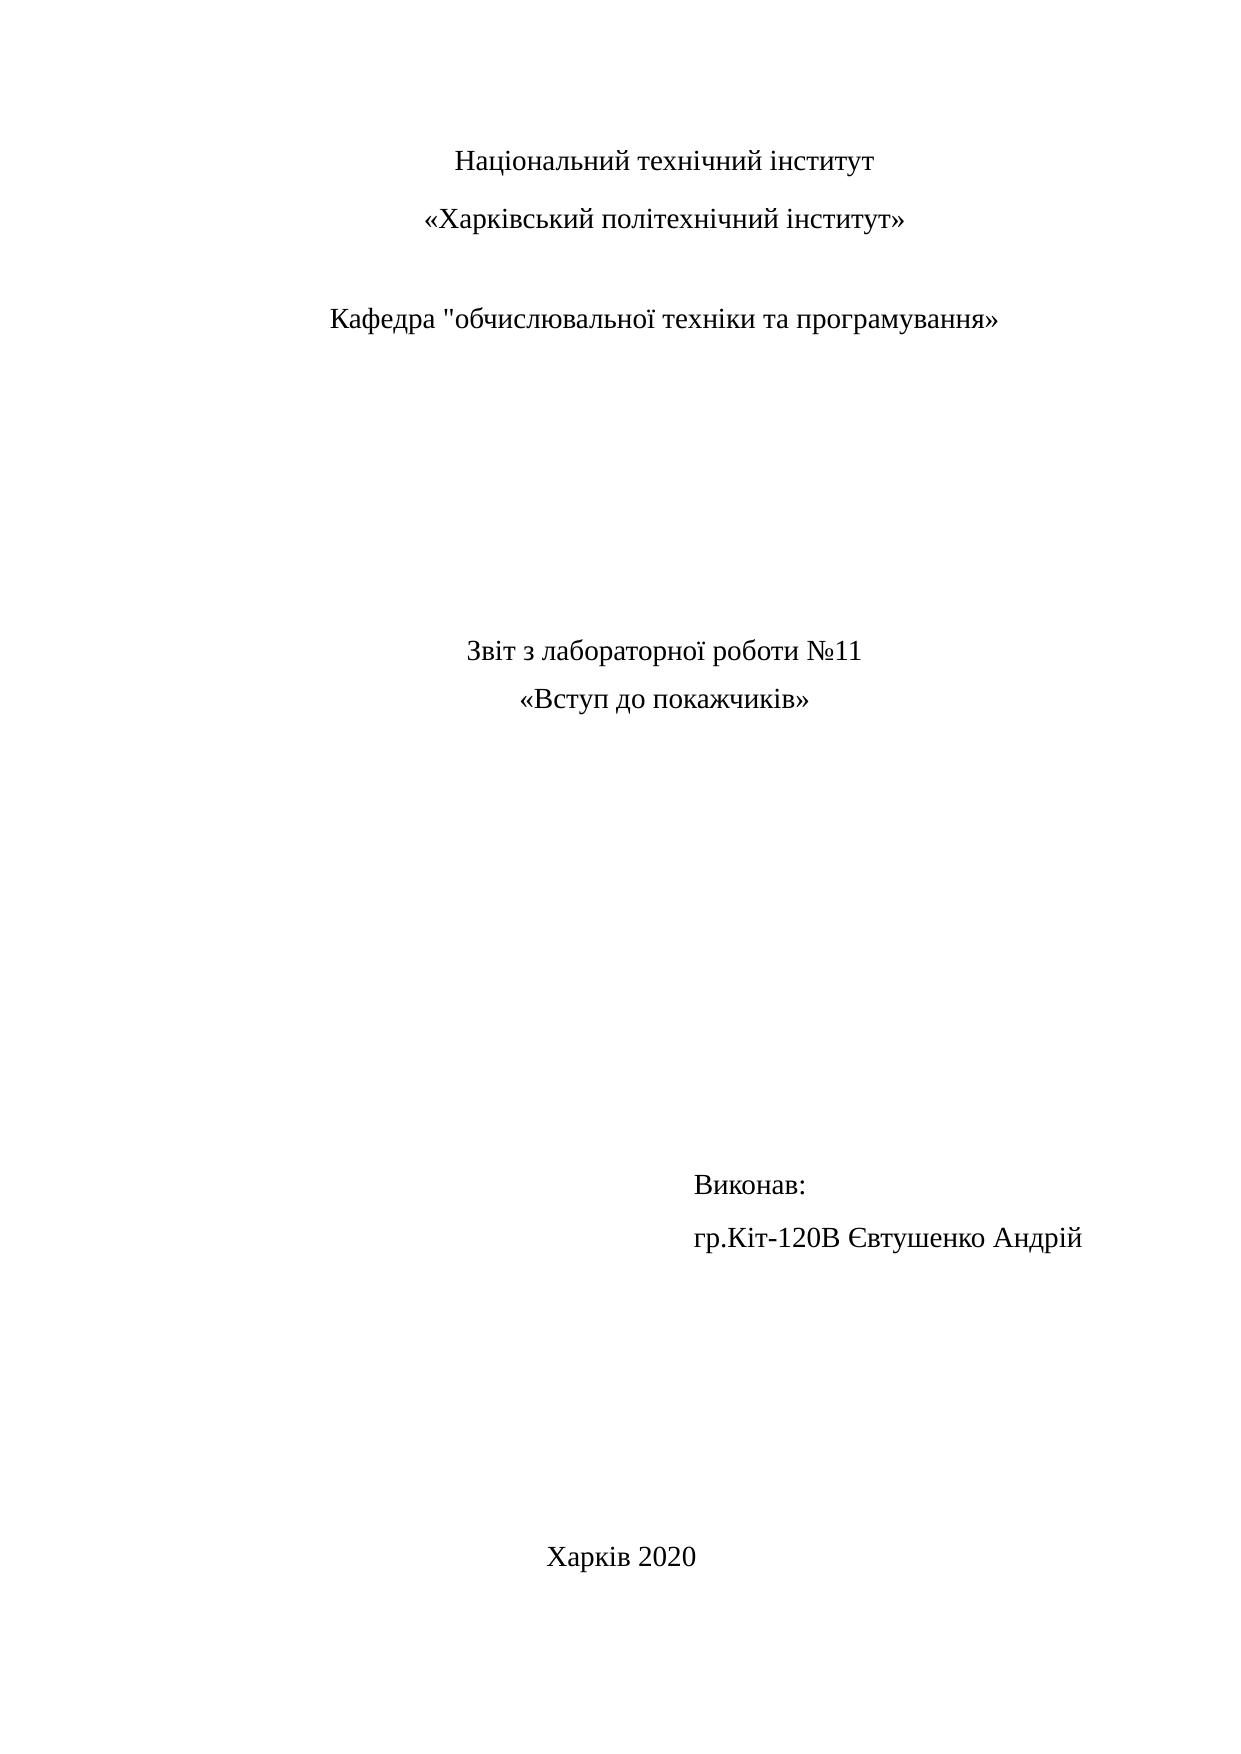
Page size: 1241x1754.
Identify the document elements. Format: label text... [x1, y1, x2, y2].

subtitle Кафедра "обчислювальної техніки та програмування» [177, 302, 1152, 335]
text Харків 2020 [177, 1539, 1152, 1572]
text Виконав: [177, 1167, 1152, 1200]
subtitle «Харківський політехнічний інститут» [177, 202, 1152, 235]
subtitle Звіт з лабораторної роботи №11 [177, 633, 1152, 667]
subtitle «Вступ до покажчиків» [177, 681, 1152, 715]
text гр.Кіт-120В Євтушенко Андрій [177, 1220, 1152, 1253]
subtitle Національний технічний інститут [177, 143, 1152, 177]
